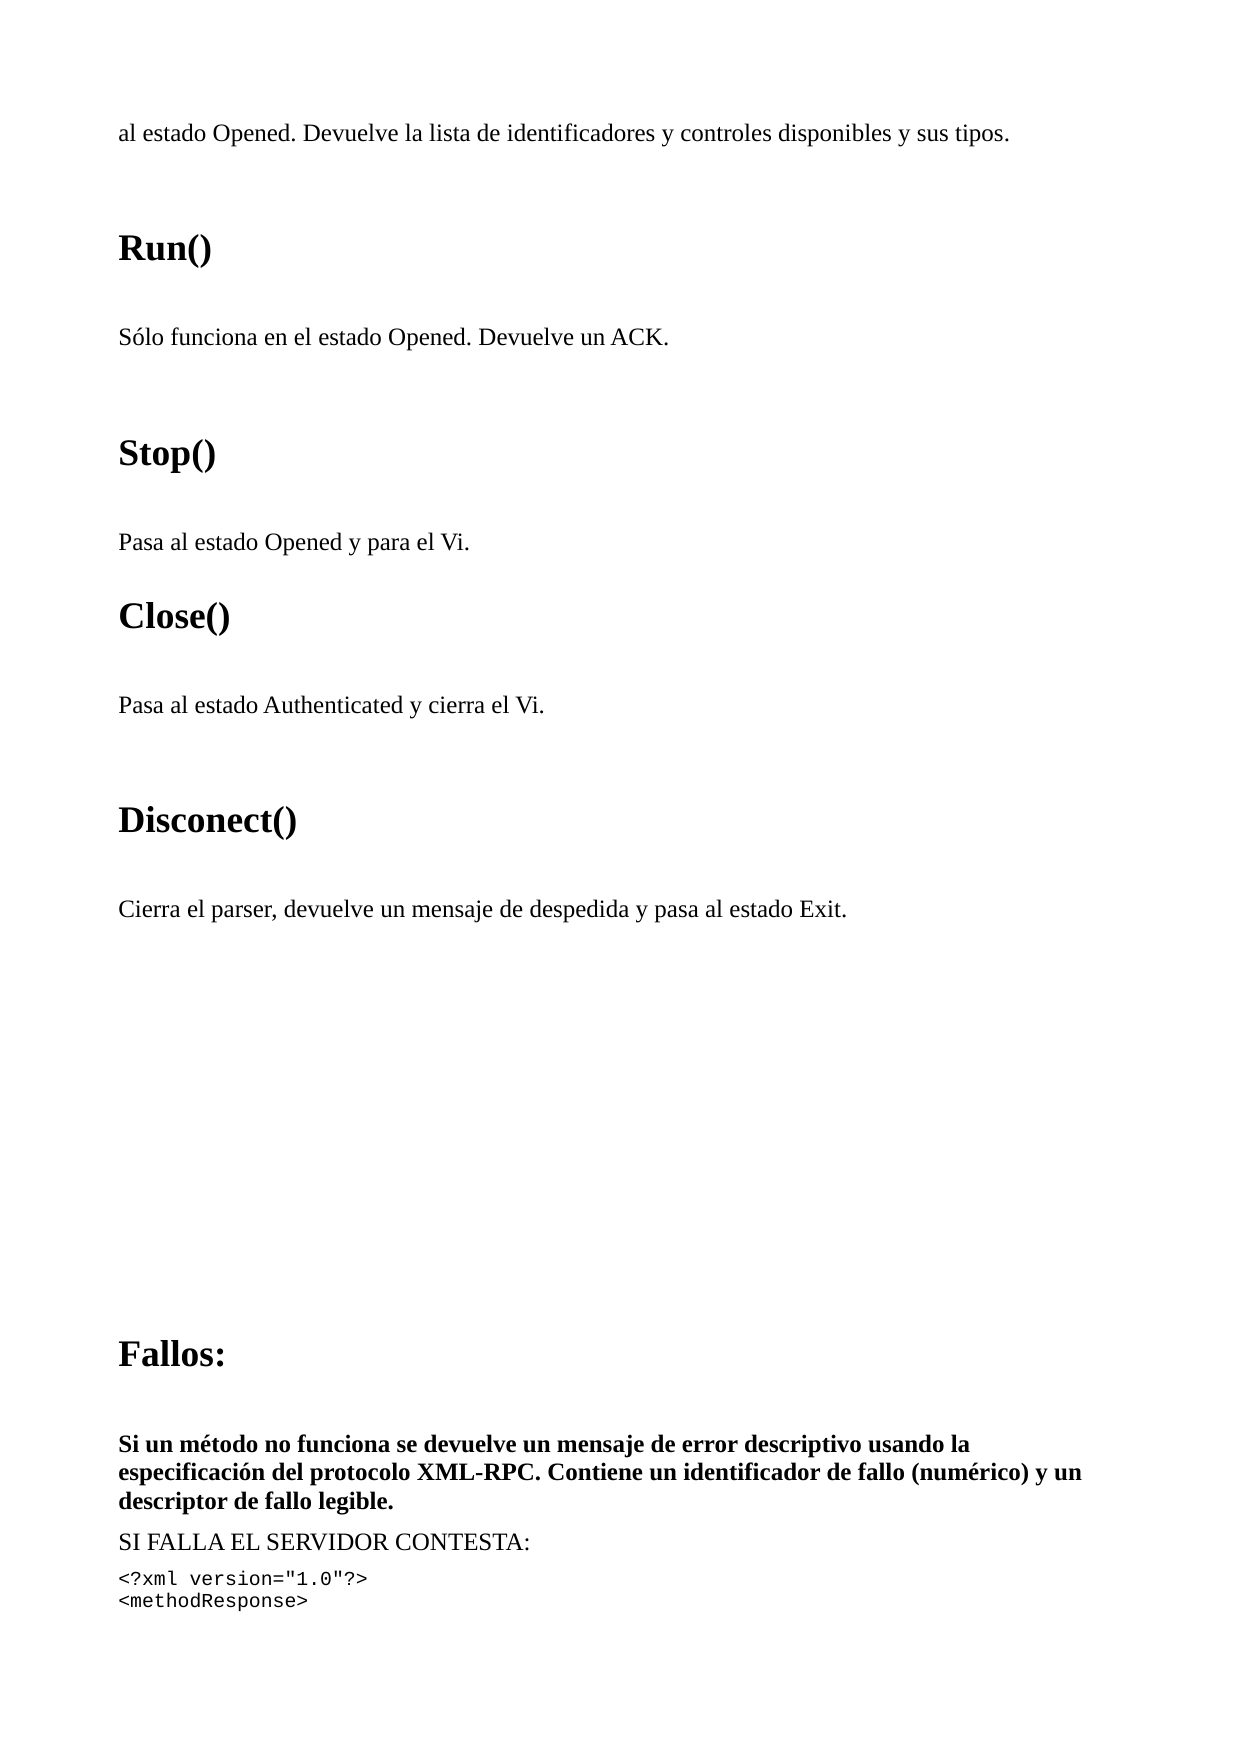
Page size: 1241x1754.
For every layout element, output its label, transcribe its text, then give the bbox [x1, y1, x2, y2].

text Pasa al estado Opened y para el Vi. [118, 527, 1122, 556]
text Cierra el parser, devuelve un mensaje de despedida y pasa al estado Exit. [118, 894, 1122, 923]
subtitle Run() [118, 226, 1122, 269]
text Pasa al estado Authenticated y cierra el Vi. [118, 690, 1122, 719]
text SI FALLA EL SERVIDOR CONTESTA: [118, 1527, 1122, 1556]
text Sólo funciona en el estado Opened. Devuelve un ACK. [118, 322, 1122, 351]
subtitle Disconect() [118, 797, 1122, 841]
text Si un método no funciona se devuelve un mensaje de error descriptivo usando la especificación del protocolo XML-RPC. Contiene un identificador de fallo (numérico) y un descriptor de fallo legible. [118, 1429, 1122, 1515]
subtitle Fallos: [118, 1332, 1122, 1375]
subtitle Stop() [118, 430, 1122, 473]
text <?xml version="1.0"?> [118, 1569, 1122, 1591]
text al estado Opened. Devuelve la lista de identificadores y controles disponibles y sus tipos. [118, 118, 1122, 147]
subtitle Close() [118, 593, 1122, 636]
text <methodResponse> [118, 1591, 1122, 1613]
